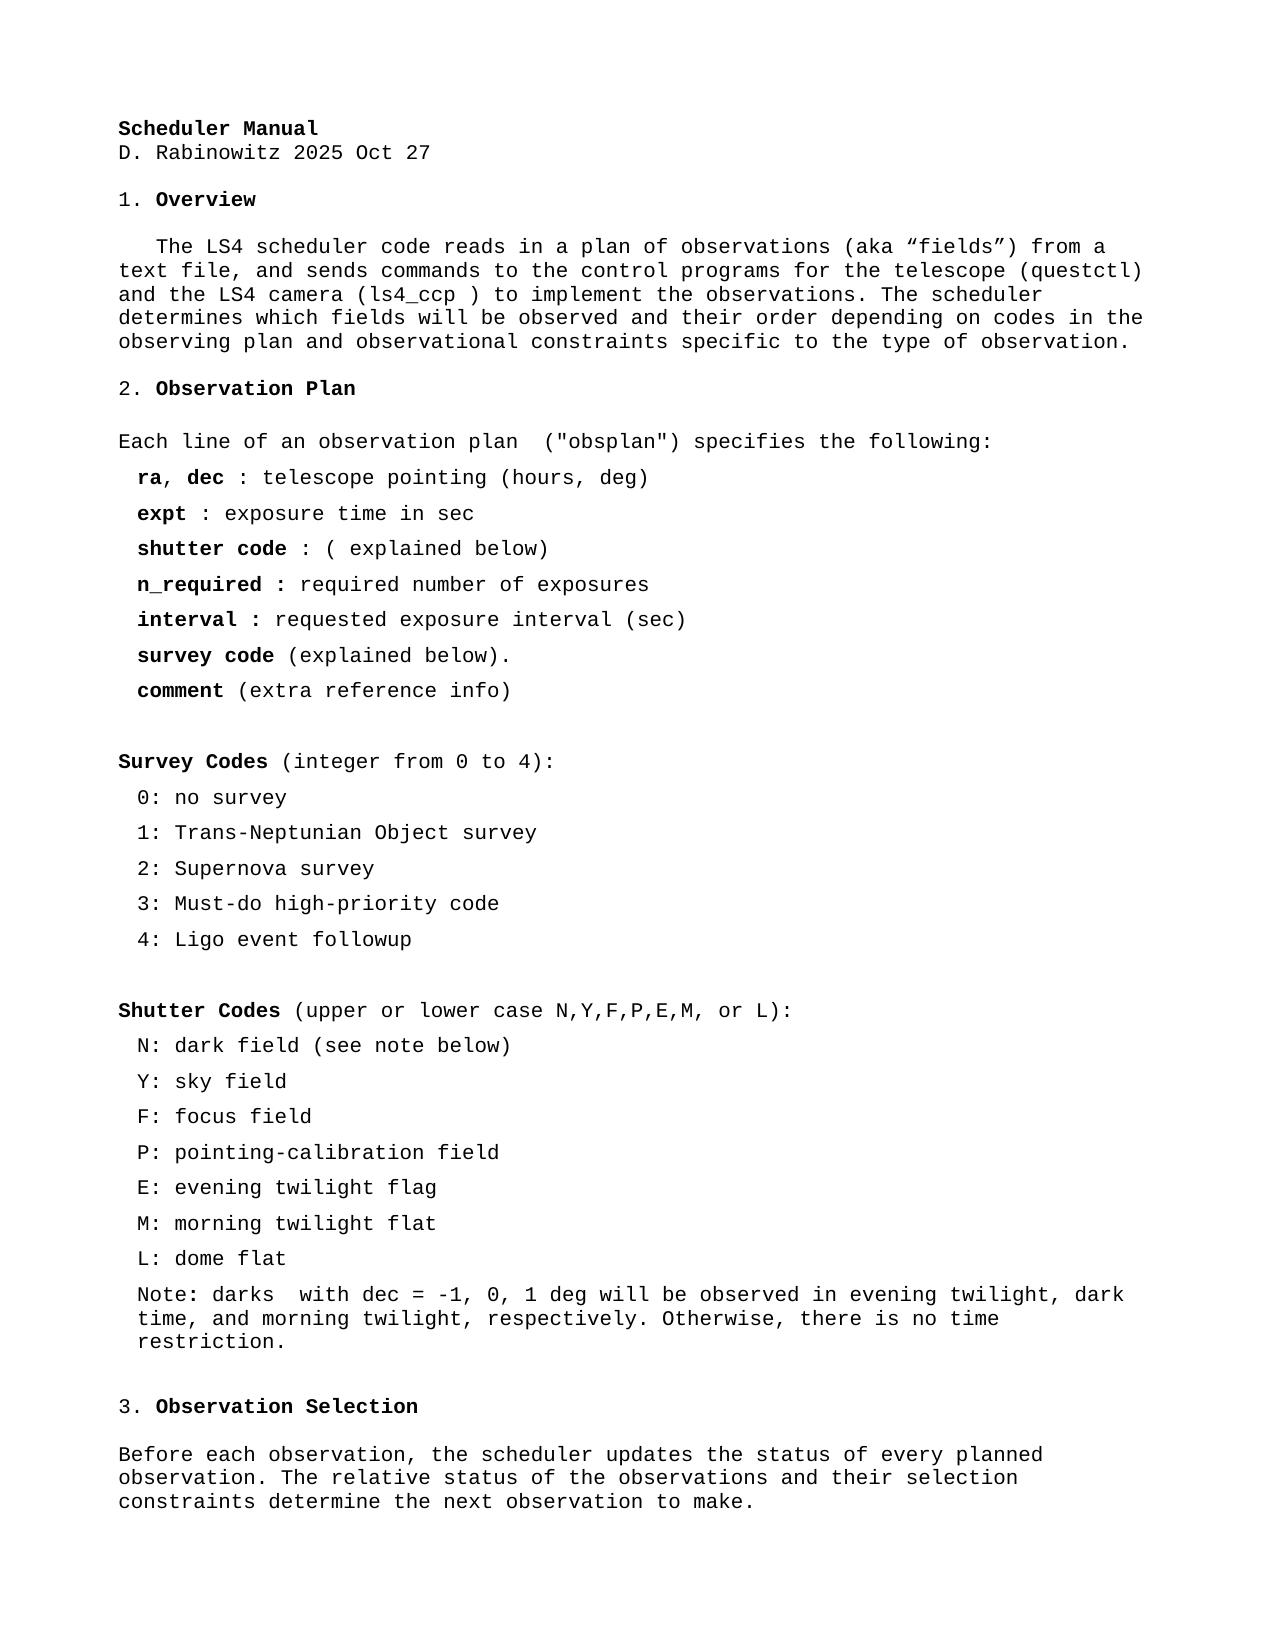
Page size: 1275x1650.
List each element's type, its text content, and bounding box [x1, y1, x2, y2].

text 3. Observation Selection [118, 1396, 1157, 1420]
text shutter code : ( explained below) [137, 538, 1157, 562]
text Survey Codes (integer from 0 to 4): [118, 751, 1157, 775]
text n_required : required number of exposures [137, 573, 1157, 597]
text E: evening twilight flag [137, 1177, 1157, 1201]
text 2: Supernova survey [137, 858, 1157, 881]
text Before each observation, the scheduler updates the status of every planned observation. The relative status of the observations and their selection constraints determine the next observation to make. [118, 1444, 1157, 1514]
text 0: no survey [137, 787, 1157, 810]
text interval : requested exposure interval (sec) [137, 609, 1157, 633]
text M: morning twilight flat [137, 1213, 1157, 1237]
text Scheduler Manual [118, 118, 1157, 142]
text P: pointing-calibration field [137, 1142, 1157, 1166]
text Note: darks with dec = -1, 0, 1 deg will be observed in evening twilight, dark time, and morning twilight, respectively. Otherwise, there is no time restriction. [137, 1284, 1157, 1355]
text survey code (explained below). [137, 644, 1157, 668]
text The LS4 scheduler code reads in a plan of observations (aka “fields”) from a text file, and sends commands to the control programs for the telescope (questctl) and the LS4 camera (ls4_ccp ) to implement the observations. The scheduler determines which fields will be observed and their order depending on codes in the observing plan and observational constraints specific to the type of observation. [118, 236, 1157, 354]
text D. Rabinowitz 2025 Oct 27 [118, 142, 1157, 165]
text N: dark field (see note below) [137, 1035, 1157, 1059]
text Shutter Codes (upper or lower case N,Y,F,P,E,M, or L): [118, 1000, 1157, 1023]
text 4: Ligo event followup [137, 929, 1157, 952]
text F: focus field [137, 1106, 1157, 1130]
text 2. Observation Plan [118, 378, 1157, 402]
text expt : exposure time in sec [137, 502, 1157, 526]
text comment (extra reference info) [137, 680, 1157, 704]
text L: dome flat [137, 1248, 1157, 1272]
text ra, dec : telescope pointing (hours, deg) [137, 467, 1157, 491]
text Y: sky field [137, 1071, 1157, 1094]
text 1. Overview [118, 189, 1157, 213]
text 3: Must-do high-priority code [137, 893, 1157, 917]
text Each line of an observation plan ("obsplan") specifies the following: [118, 431, 1157, 455]
text 1: Trans-Neptunian Object survey [137, 822, 1157, 846]
